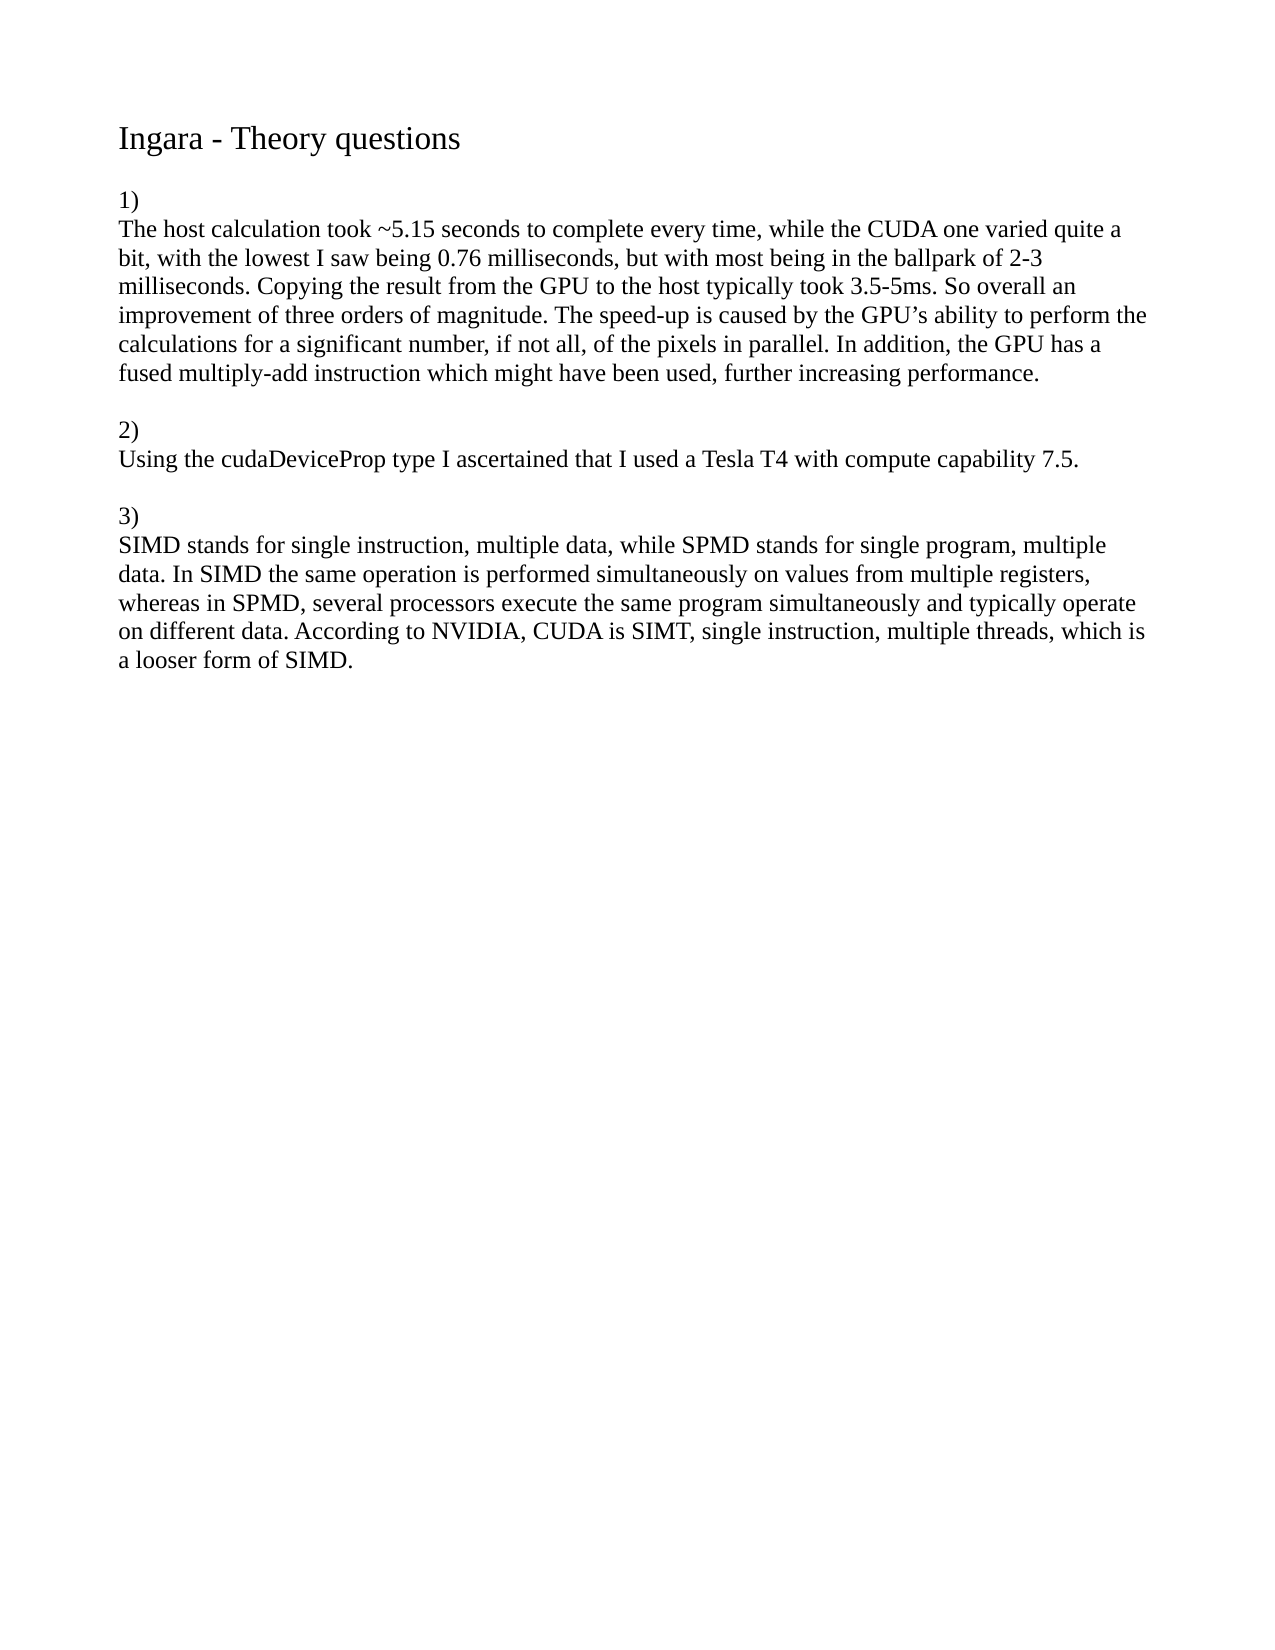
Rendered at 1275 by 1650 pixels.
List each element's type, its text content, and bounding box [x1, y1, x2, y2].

text 1) [118, 185, 1157, 214]
text SIMD stands for single instruction, multiple data, while SPMD stands for single program, multiple data. In SIMD the same operation is performed simultaneously on values from multiple registers, whereas in SPMD, several processors execute the same program simultaneously and typically operate on different data. According to NVIDIA, CUDA is SIMT, single instruction, multiple threads, which is a looser form of SIMD. [118, 530, 1157, 674]
text The host calculation took ~5.15 seconds to complete every time, while the CUDA one varied quite a bit, with the lowest I saw being 0.76 milliseconds, but with most being in the ballpark of 2-3 milliseconds. Copying the result from the GPU to the host typically took 3.5-5ms. So overall an improvement of three orders of magnitude. The speed-up is caused by the GPU’s ability to perform the calculations for a significant number, if not all, of the pixels in parallel. In addition, the GPU has a fused multiply-add instruction which might have been used, further increasing performance. [118, 214, 1157, 386]
text 3) [118, 501, 1157, 530]
text Ingara - Theory questions [118, 118, 1157, 156]
text 2) [118, 415, 1157, 444]
text Using the cudaDeviceProp type I ascertained that I used a Tesla T4 with compute capability 7.5. [118, 444, 1157, 473]
